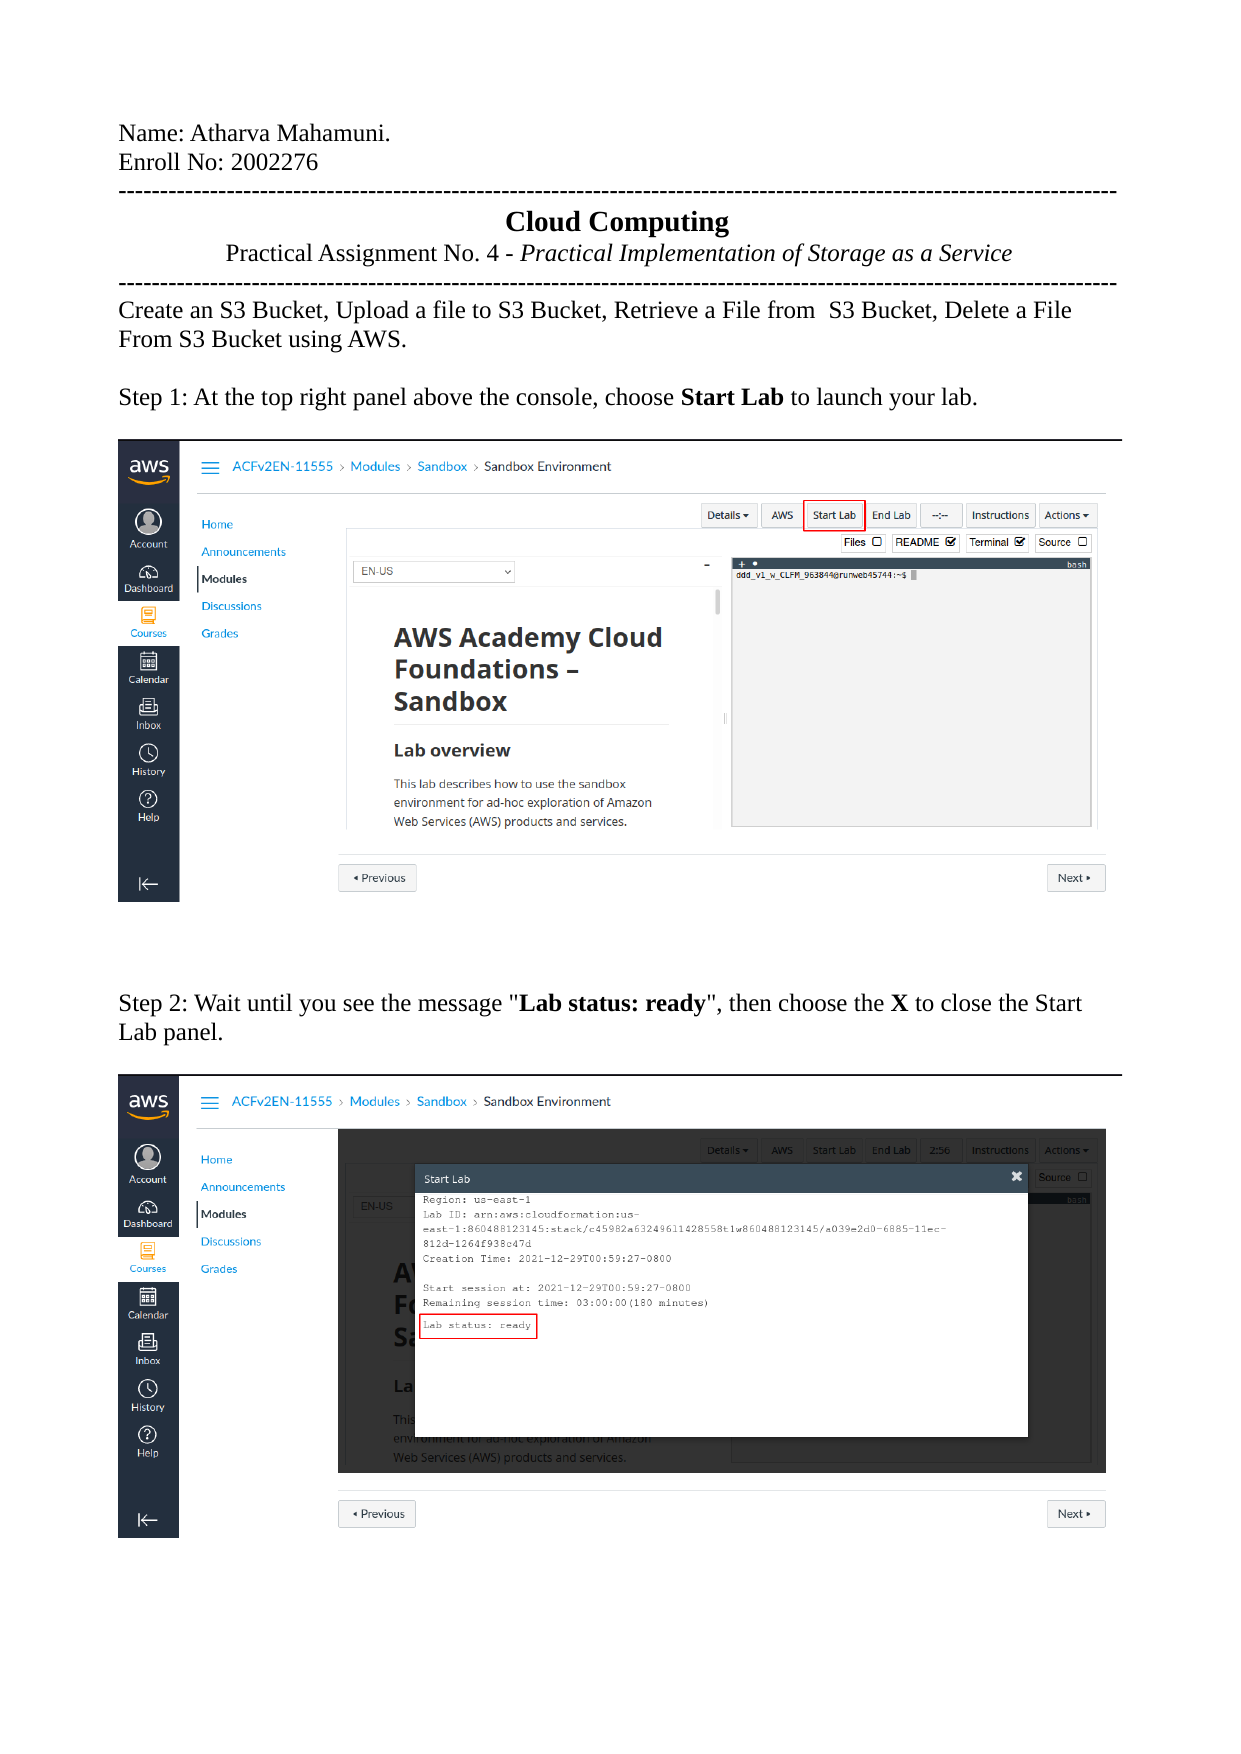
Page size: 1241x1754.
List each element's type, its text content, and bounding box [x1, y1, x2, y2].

picture [118, 1074, 1123, 1538]
text ------------------------------------------------------------------------------------------------------------------------ Create an S3 Bucket, Upload a file to S3 Bucket, Retrieve a File from S3 Bucket, Delete a File From S3 Bucket using AWS. [118, 267, 1122, 353]
text Step 1: At the top right panel above the console, choose Start Lab to launch your lab. [118, 382, 1122, 410]
text Name: Atharva Mahamuni. [118, 118, 1122, 147]
text Step 2: Wait until you see the message "Lab status: ready", then choose the X to close the Start Lab panel. [118, 988, 1122, 1046]
text Cloud Computing [118, 204, 1122, 238]
text Enroll No: 2002276 [118, 147, 1122, 176]
text Practical Assignment No. 4 - Practical Implementation of Storage as a Service [118, 238, 1122, 267]
text ------------------------------------------------------------------------------------------------------------------------ [118, 176, 1122, 204]
picture [118, 439, 1123, 902]
